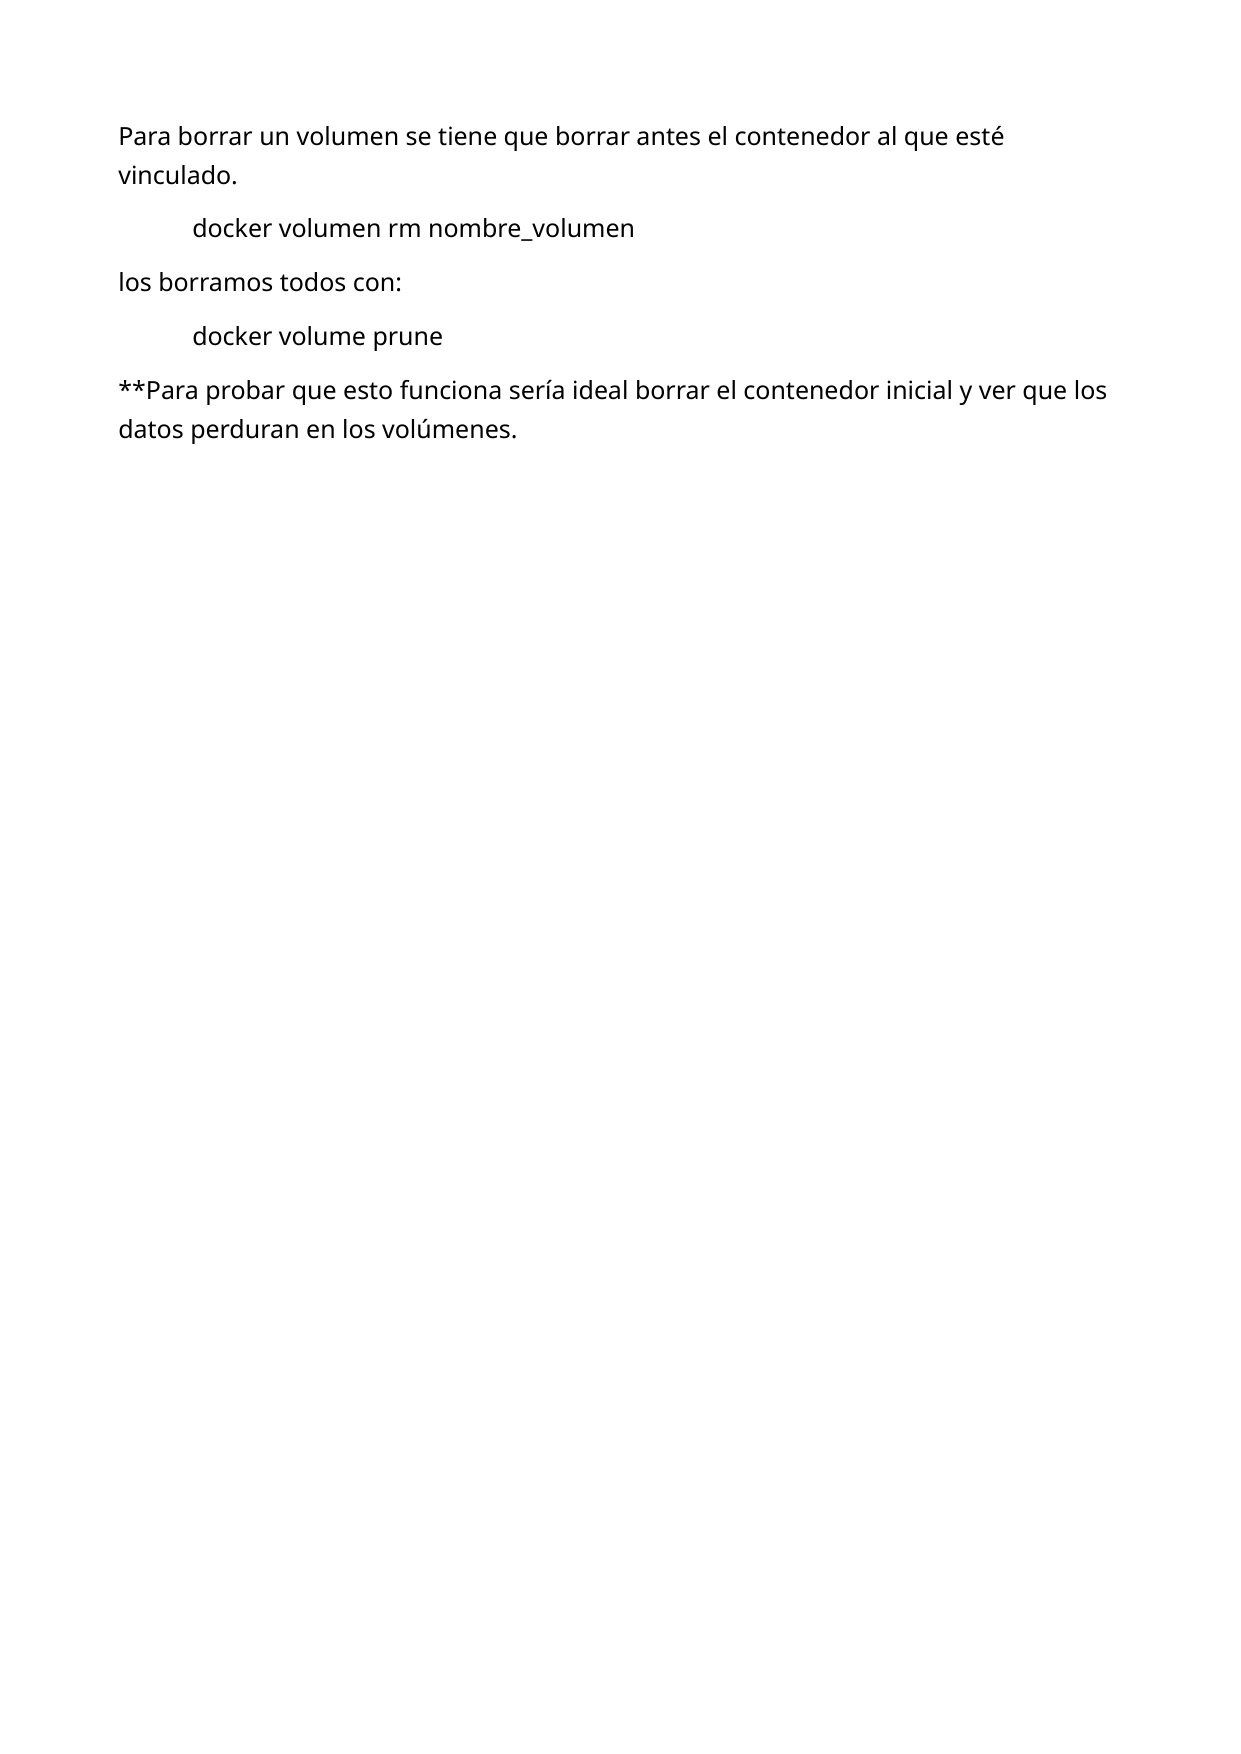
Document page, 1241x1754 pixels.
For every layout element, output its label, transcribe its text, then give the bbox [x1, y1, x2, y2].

text docker volumen rm nombre_volumen [118, 211, 1122, 245]
text los borramos todos con: [118, 265, 1122, 299]
text **Para probar que esto funciona sería ideal borrar el contenedor inicial y ver que los datos perduran en los volúmenes. [118, 372, 1122, 446]
text Para borrar un volumen se tiene que borrar antes el contenedor al que esté vinculado. [118, 118, 1122, 191]
text docker volume prune [118, 318, 1122, 353]
